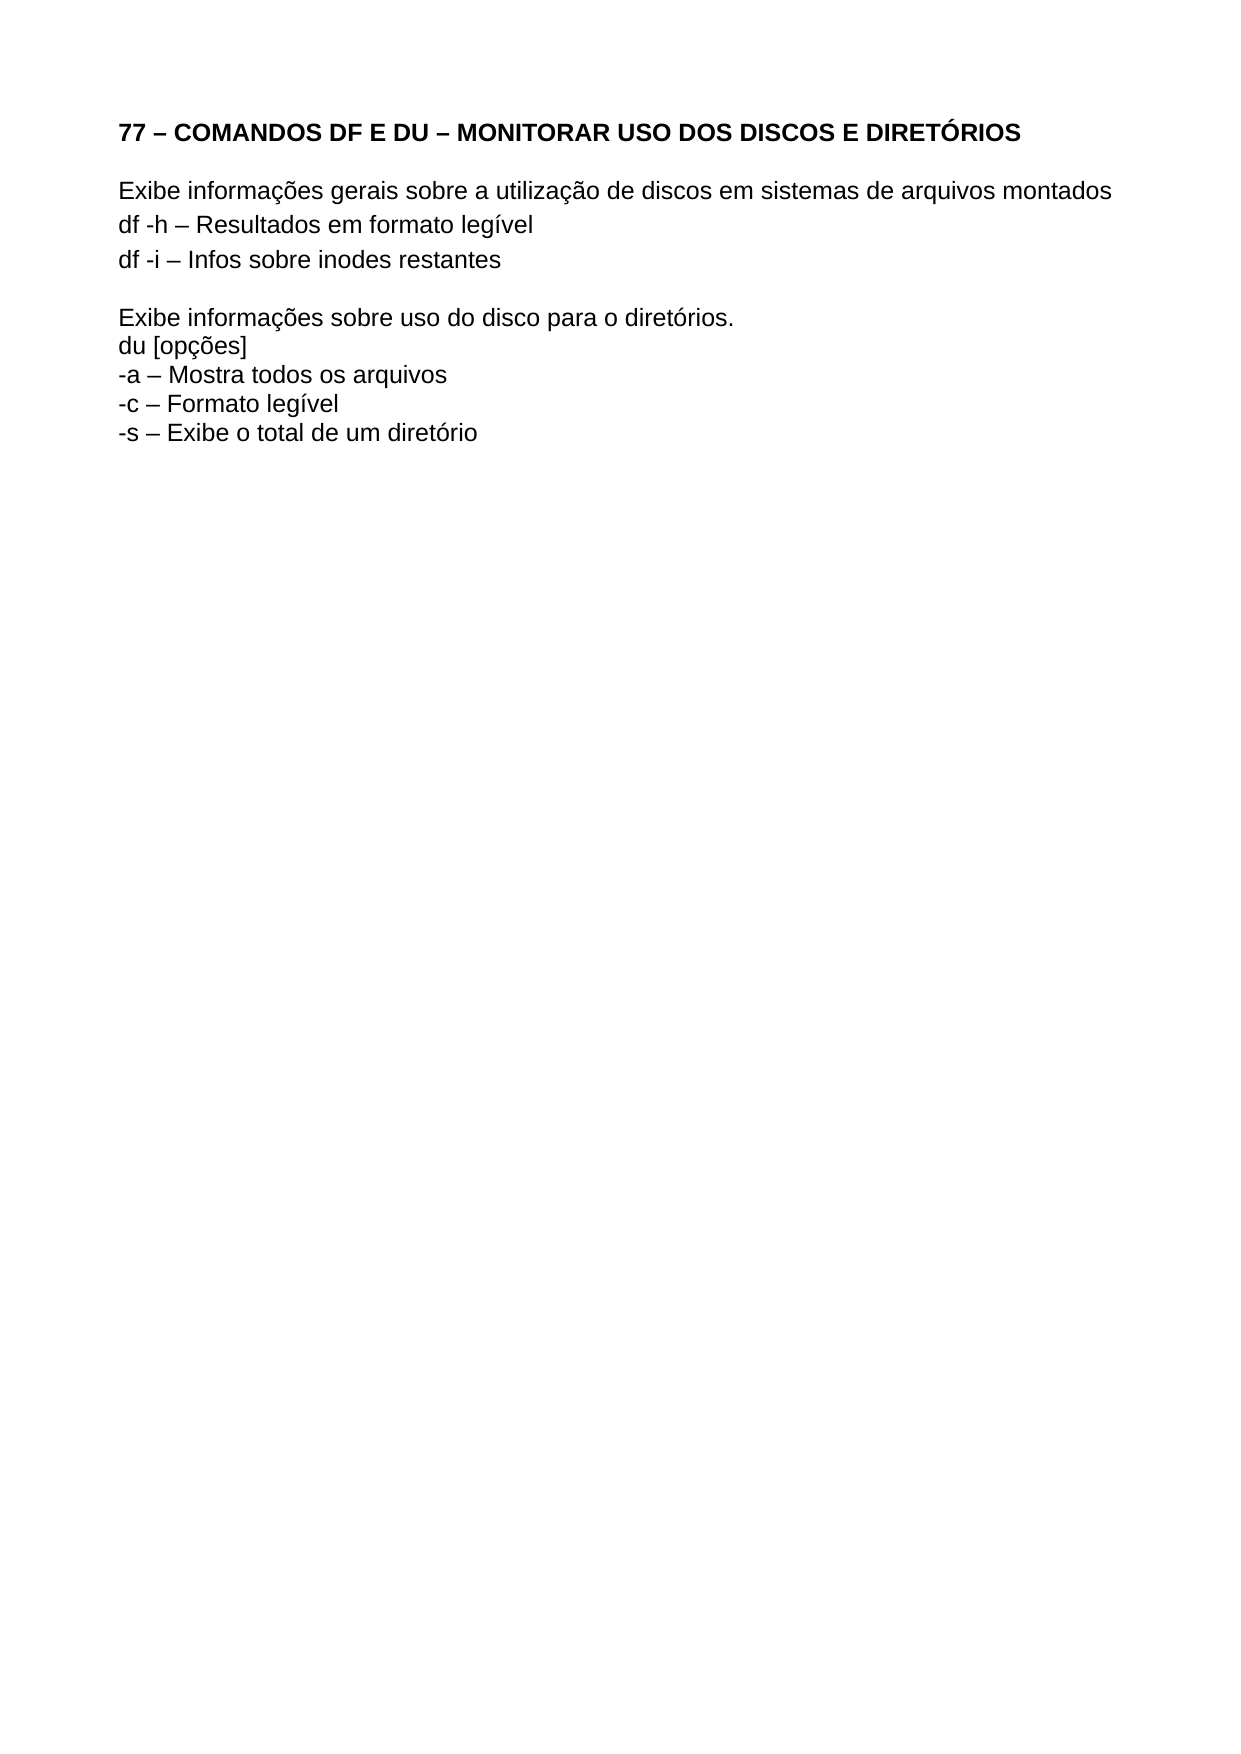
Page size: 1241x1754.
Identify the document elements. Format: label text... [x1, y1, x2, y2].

text -c – Formato legível [118, 389, 1122, 417]
text du [opções] [118, 331, 1122, 360]
text df -h – Resultados em formato legível [118, 210, 1122, 239]
text -a – Mostra todos os arquivos [118, 360, 1122, 389]
text df -i – Infos sobre inodes restantes [118, 245, 1122, 274]
text -s – Exibe o total de um diretório [118, 417, 1122, 446]
text 77 – COMANDOS DF E DU – MONITORAR USO DOS DISCOS E DIRETÓRIOS [118, 118, 1122, 147]
text Exibe informações gerais sobre a utilização de discos em sistemas de arquivos montados [118, 176, 1122, 204]
text Exibe informações sobre uso do disco para o diretórios. [118, 302, 1122, 331]
